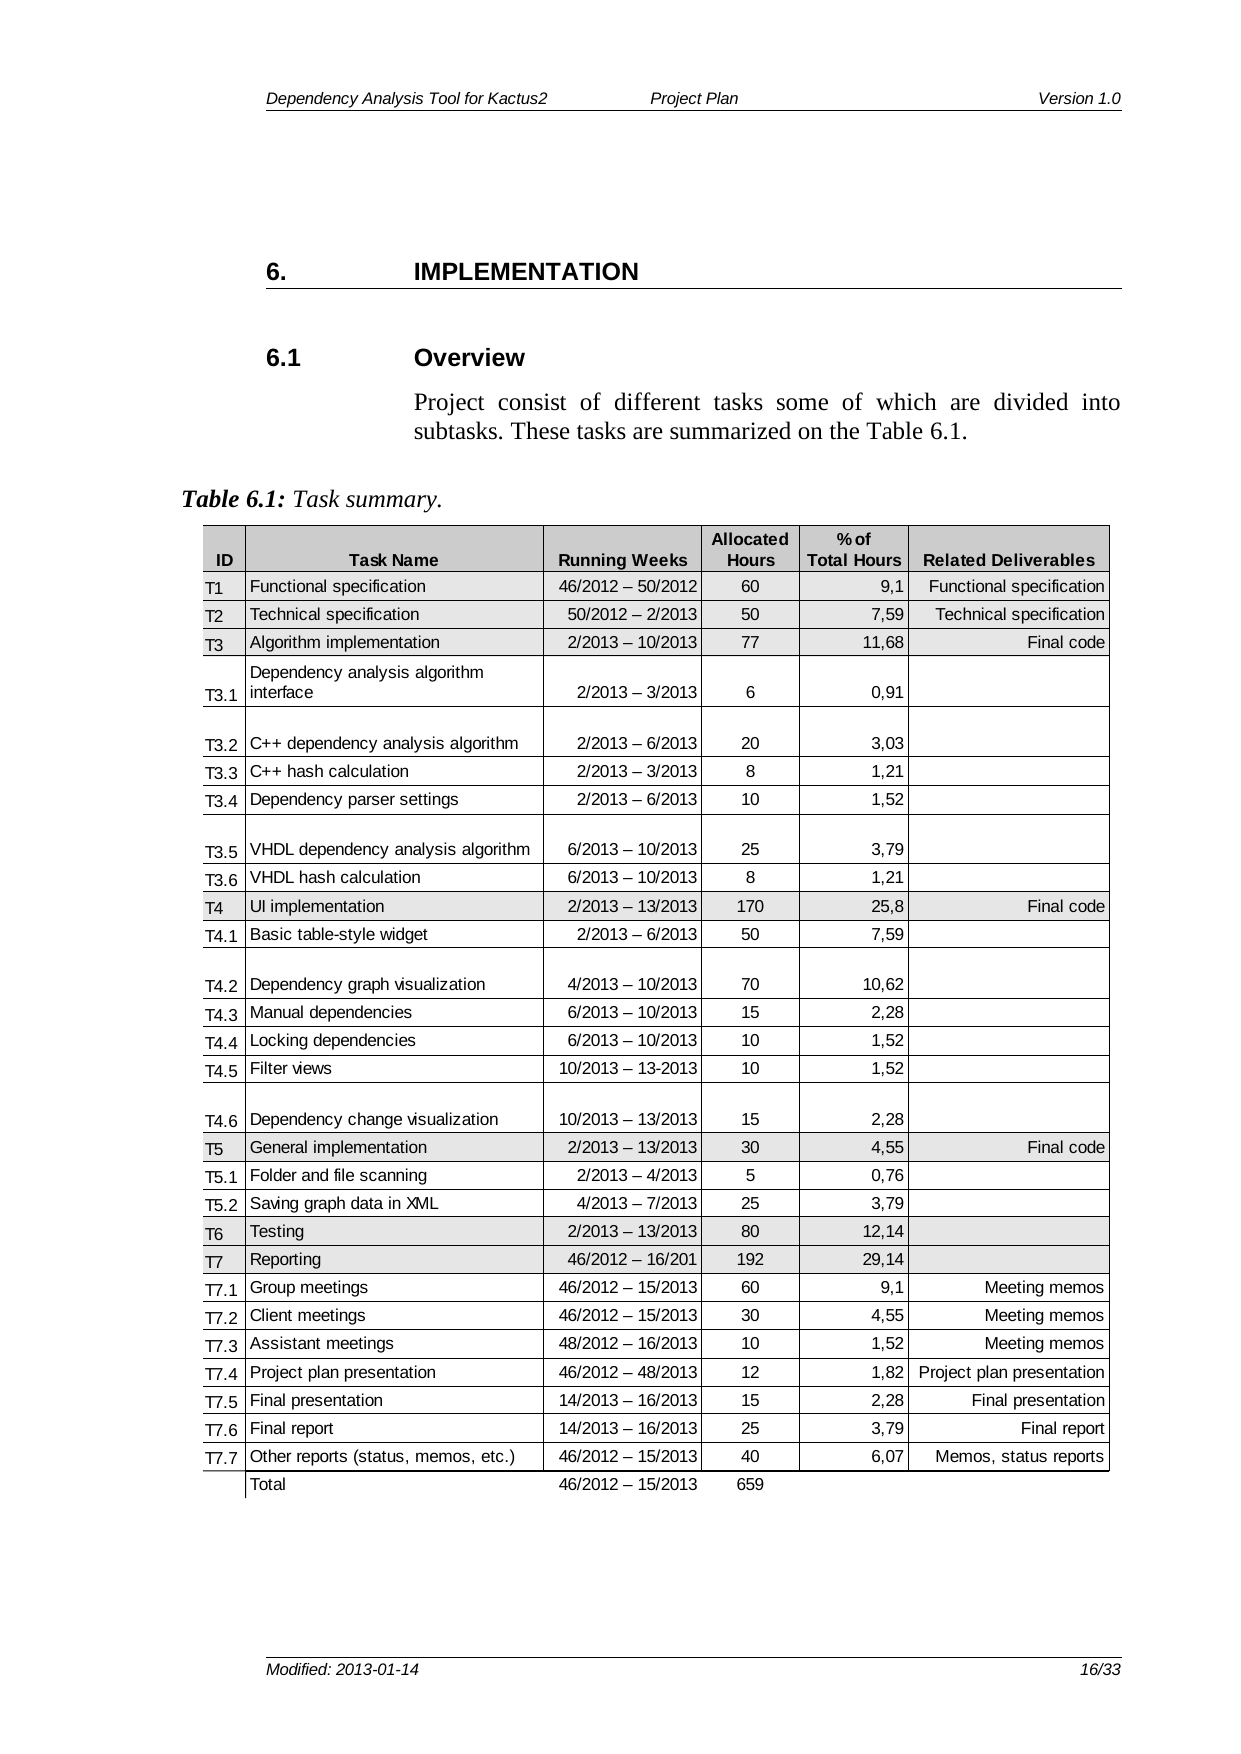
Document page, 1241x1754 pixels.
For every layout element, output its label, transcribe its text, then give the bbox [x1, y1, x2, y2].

text Project consist of different tasks some of which are divided into subtasks. These tasks are summarized on the Table 6.1. [413, 387, 1122, 445]
subtitle Overview [266, 343, 1122, 372]
subtitle Implementation [266, 257, 1122, 288]
text Table 6.1: Task summary. [181, 484, 1111, 513]
